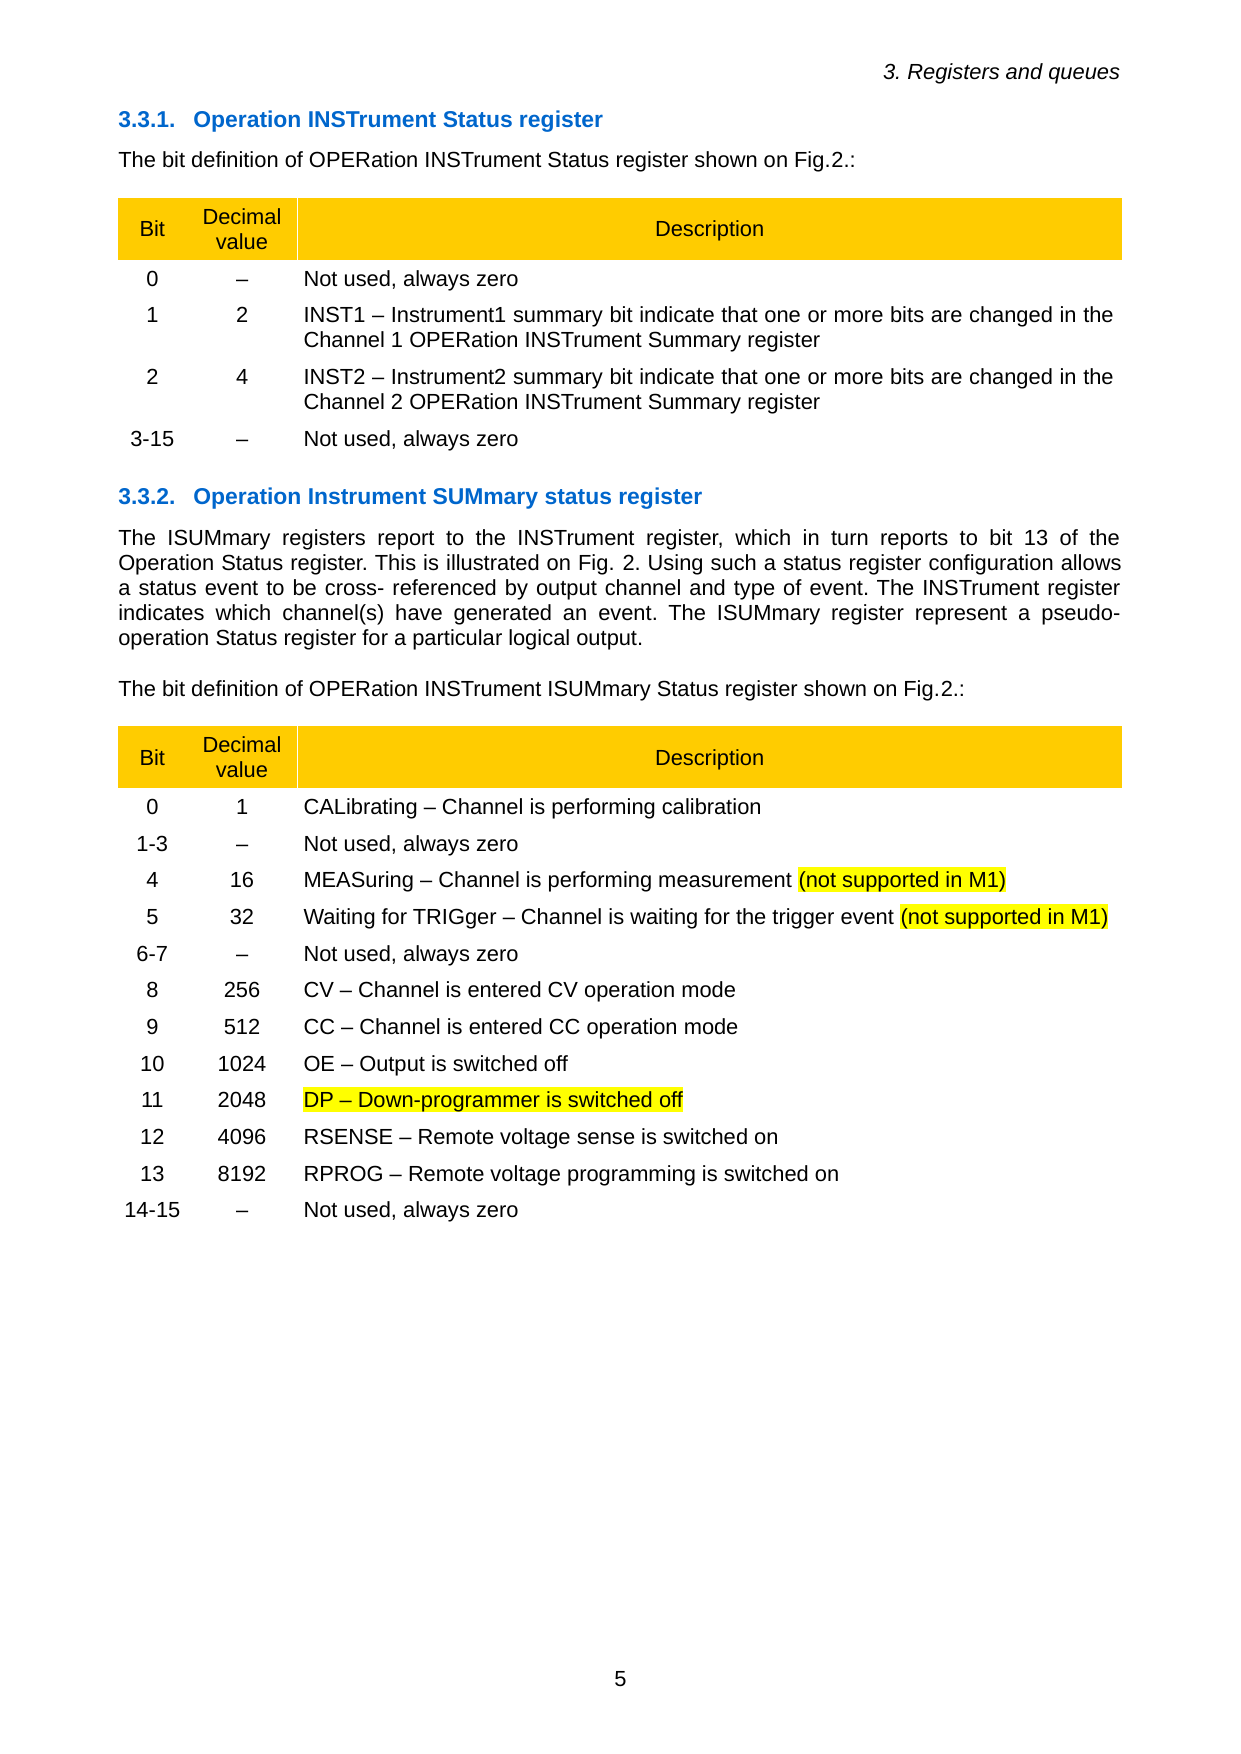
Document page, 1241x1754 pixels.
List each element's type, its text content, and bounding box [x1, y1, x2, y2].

table_cell 2 [186, 296, 297, 358]
table_cell 4096 [186, 1118, 297, 1155]
table_cell MEASuring – Channel is performing measurement (not supported in M1) [298, 861, 1122, 898]
table_cell 4 [186, 358, 297, 420]
table_cell CALibrating – Channel is performing calibration [298, 788, 1122, 825]
table_cell OE – Output is switched off [298, 1045, 1122, 1081]
table_cell RPROG – Remote voltage programming is switched on [298, 1155, 1122, 1191]
table_header Description [298, 198, 1122, 260]
table_cell 5 [118, 898, 186, 935]
table_cell CC – Channel is entered CC operation mode [298, 1008, 1122, 1045]
table_header Description [298, 726, 1122, 788]
table_cell 2048 [186, 1081, 297, 1118]
table_cell 256 [186, 971, 297, 1008]
table_cell 1024 [186, 1045, 297, 1081]
table_cell – [186, 1191, 297, 1228]
table_cell – [186, 260, 297, 296]
table_cell – [186, 420, 297, 457]
table_cell INST1 – Instrument1 summary bit indicate that one or more bits are changed in the Channel 1 OPERation INSTrument Summary register [298, 296, 1122, 358]
table_cell Not used, always zero [298, 1191, 1122, 1228]
table_cell Not used, always zero [298, 420, 1122, 457]
table_cell 1 [118, 296, 186, 358]
table_cell 8 [118, 971, 186, 1008]
table_cell CV – Channel is entered CV operation mode [298, 971, 1122, 1008]
table_cell 4 [118, 861, 186, 898]
table_cell 0 [118, 788, 186, 825]
text The bit definition of OPERation INSTrument Status register shown on Fig.2.: [118, 147, 1122, 173]
table_cell 2 [118, 358, 186, 420]
table_cell Waiting for TRIGger – Channel is waiting for the trigger event (not supported in M1) [298, 898, 1122, 935]
table_cell 0 [118, 260, 186, 296]
table_cell 8192 [186, 1155, 297, 1191]
table_cell 3-15 [118, 420, 186, 457]
subtitle Operation INSTrument Status register [118, 106, 1122, 133]
table_cell RSENSE – Remote voltage sense is switched on [298, 1118, 1122, 1155]
table_cell 13 [118, 1155, 186, 1191]
table_cell 16 [186, 861, 297, 898]
table_header Bit [118, 726, 186, 788]
table_cell – [186, 825, 297, 861]
table_cell Not used, always zero [298, 260, 1122, 296]
subtitle Operation Instrument SUMmary status register [118, 483, 1122, 510]
table_cell 1-3 [118, 825, 186, 861]
table_cell Not used, always zero [298, 935, 1122, 971]
table_cell 32 [186, 898, 297, 935]
table_cell 512 [186, 1008, 297, 1045]
table_cell – [186, 935, 297, 971]
table_cell 9 [118, 1008, 186, 1045]
table_cell Not used, always zero [298, 825, 1122, 861]
table_cell INST2 – Instrument2 summary bit indicate that one or more bits are changed in the Channel 2 OPERation INSTrument Summary register [298, 358, 1122, 420]
table_cell 12 [118, 1118, 186, 1155]
table_header Decimal value [186, 198, 297, 260]
table_cell 14-15 [118, 1191, 186, 1228]
table_header Bit [118, 198, 186, 260]
text The ISUMmary registers report to the INSTrument register, which in turn reports to bit 13 of the Operation Status register. This is illustrated on Fig. 2. Using such a status register configuration allows a status event to be cross- referenced by output channel and type of event. The INSTrument register indicates which channel(s) have generated an event. The ISUMmary register represent a pseudo-operation Status register for a particular logical output. [118, 524, 1122, 651]
table_cell 1 [186, 788, 297, 825]
table_header Decimal value [186, 726, 297, 788]
table_cell 11 [118, 1081, 186, 1118]
table_cell 6-7 [118, 935, 186, 971]
table_cell DP – Down-programmer is switched off [298, 1081, 1122, 1118]
table_cell 10 [118, 1045, 186, 1081]
text The bit definition of OPERation INSTrument ISUMmary Status register shown on Fig.2.: [118, 676, 1122, 701]
